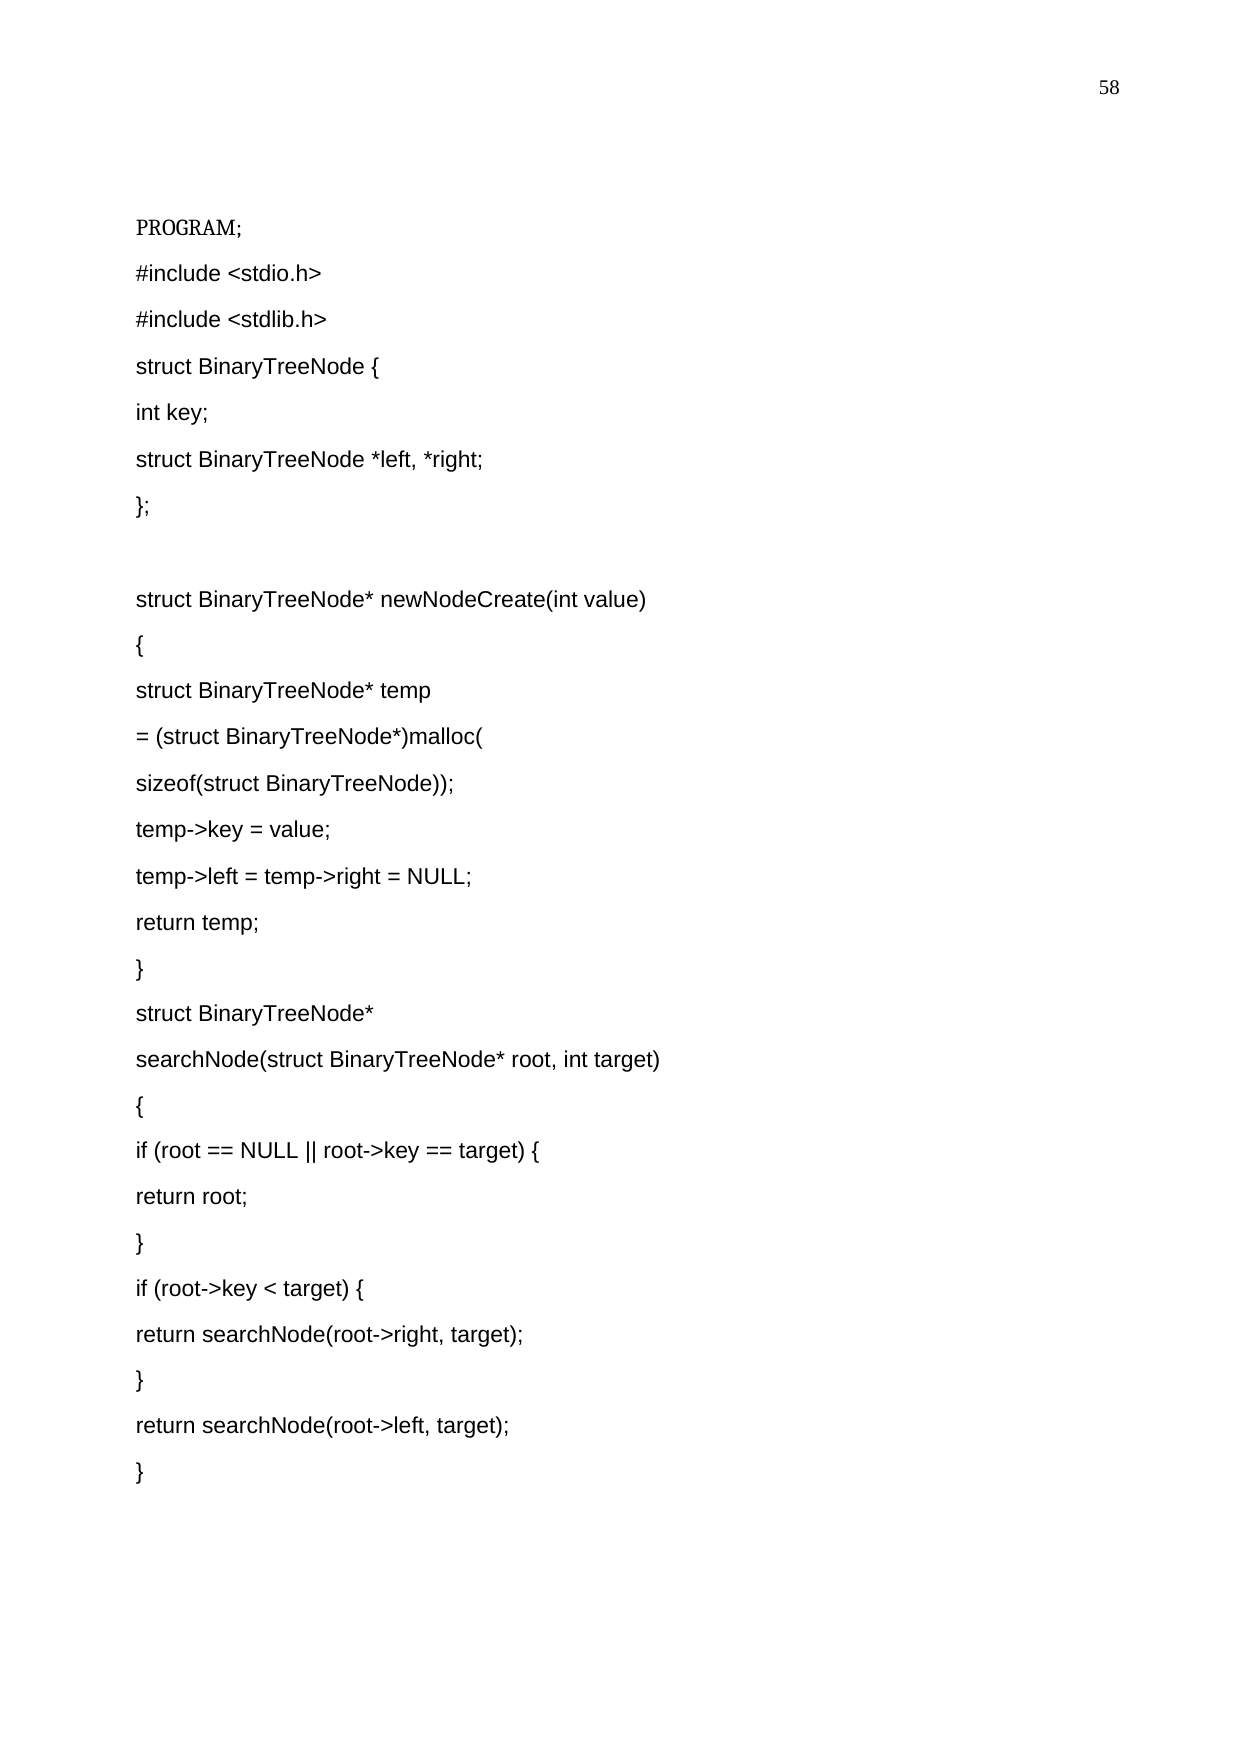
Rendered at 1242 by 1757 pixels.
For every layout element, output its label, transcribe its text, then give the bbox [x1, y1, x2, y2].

text }; [136, 492, 1150, 518]
text return temp; [136, 909, 1150, 935]
text { [136, 631, 1150, 658]
text struct BinaryTreeNode* newNodeCreate(int value) [136, 586, 1150, 612]
text struct BinaryTreeNode *left, *right; [136, 446, 1150, 473]
text if (root->key < target) { [136, 1275, 1150, 1301]
text PROGRAM; [136, 214, 1150, 241]
text #include <stdio.h> [136, 260, 1150, 287]
text struct BinaryTreeNode* temp [136, 677, 1150, 703]
text if (root == NULL || root->key == target) { [136, 1137, 1150, 1164]
text return searchNode(root->left, target); [136, 1412, 1150, 1438]
text return root; [136, 1183, 1150, 1209]
text searchNode(struct BinaryTreeNode* root, int target) [136, 1046, 1150, 1072]
text } [136, 1458, 1150, 1484]
text temp->left = temp->right = NULL; [136, 863, 1150, 889]
text #include <stdlib.h> struct BinaryTreeNode { int key; [136, 306, 384, 426]
text } [136, 1366, 1150, 1393]
text } [136, 954, 1150, 981]
text struct BinaryTreeNode* [136, 1000, 1150, 1027]
text = (struct BinaryTreeNode*)malloc( sizeof(struct BinaryTreeNode)); temp->key = value; [136, 723, 488, 842]
text } [136, 1229, 1150, 1256]
text { [136, 1092, 1150, 1118]
text return searchNode(root->right, target); [136, 1321, 1150, 1347]
